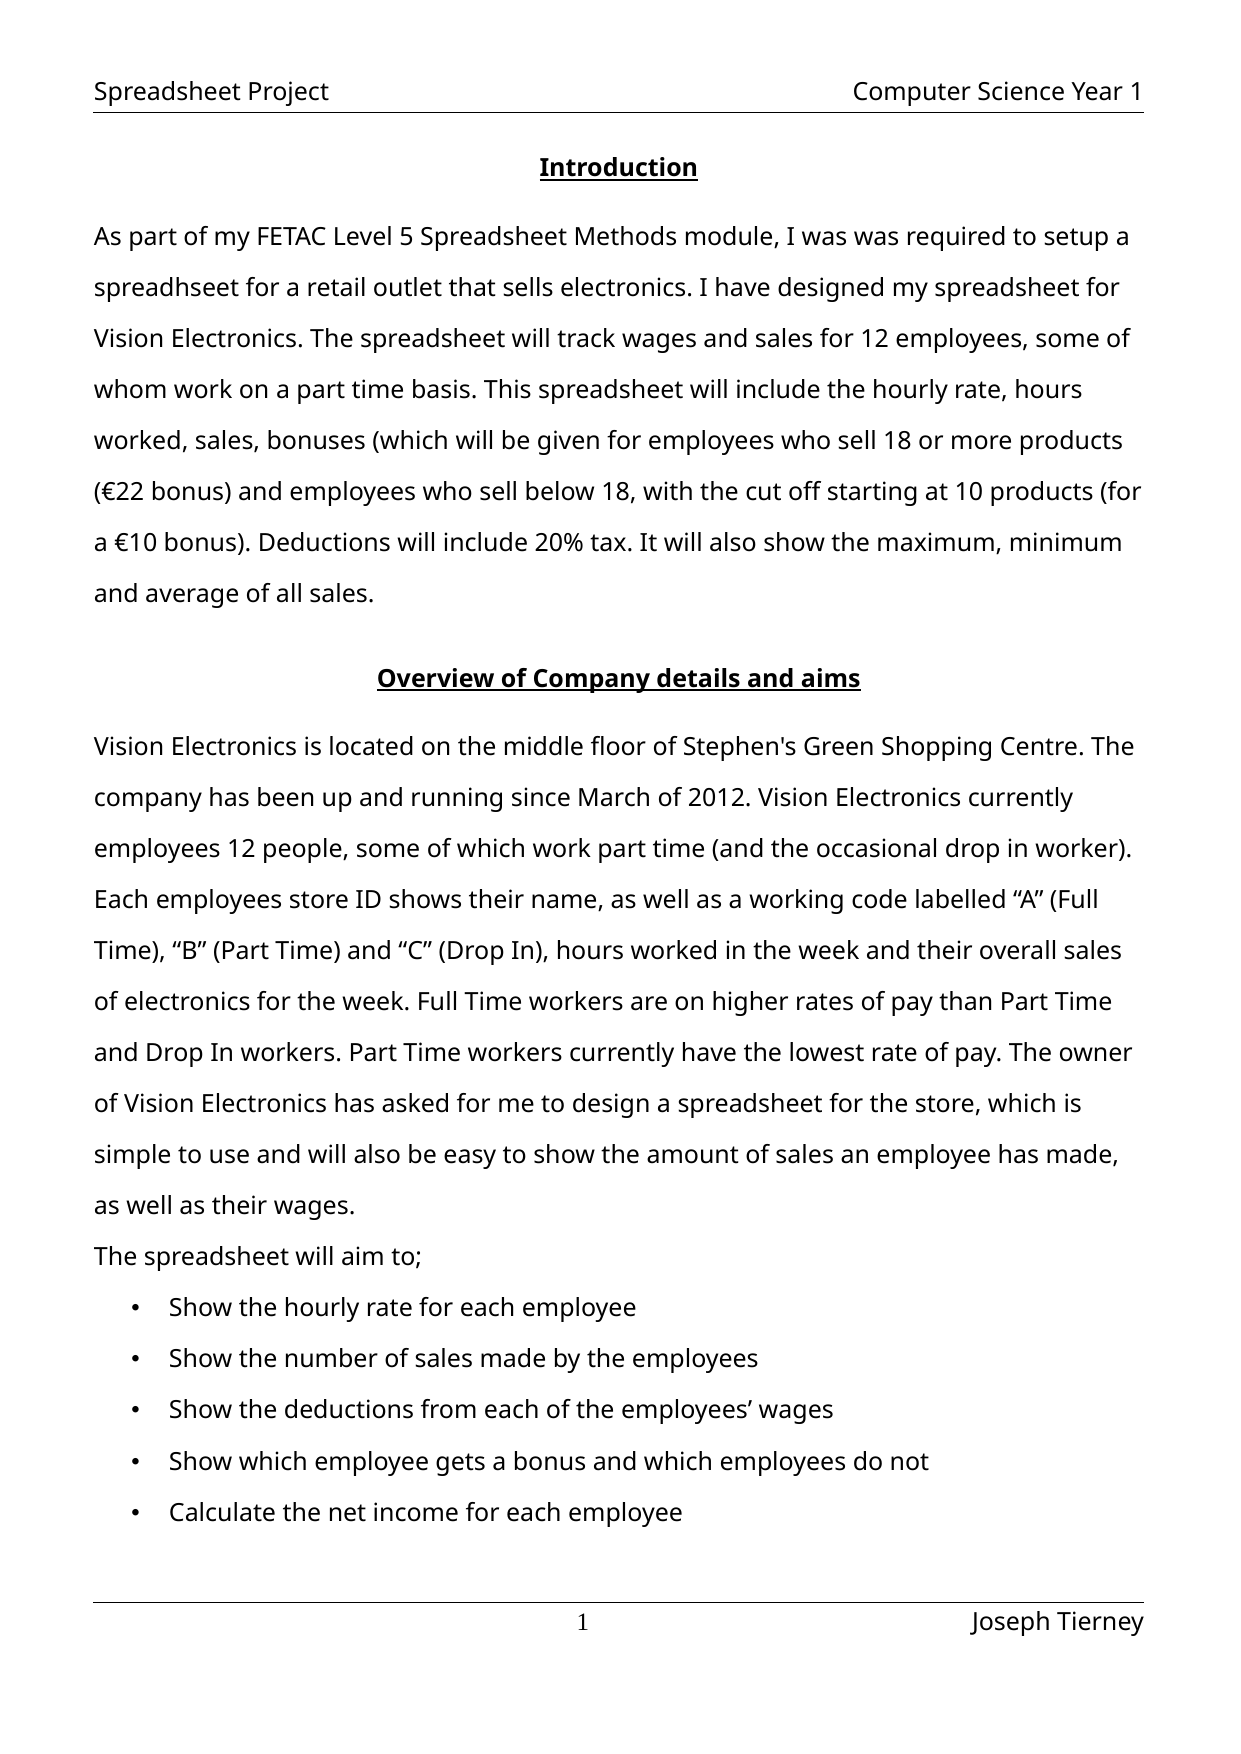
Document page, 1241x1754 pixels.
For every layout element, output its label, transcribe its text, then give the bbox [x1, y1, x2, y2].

list Show the hourly rate for each employee [131, 1290, 1144, 1324]
text Vision Electronics is located on the middle floor of Stephen's Green Shopping Centre. The company has been up and running since March of 2012. Vision Electronics currently employees 12 people, some of which work part time (and the occasional drop in worker). Each employees store ID shows their name, as well as a working code labelled “A” (Full Time), “B” (Part Time) and “C” (Drop In), hours worked in the week and their overall sales of electronics for the week. Full Time workers are on higher rates of pay than Part Time and Drop In workers. Part Time workers currently have the lowest rate of pay. The owner of Vision Electronics has asked for me to design a spreadsheet for the store, which is simple to use and will also be easy to show the amount of sales an employee has made, as well as their wages. [94, 729, 1144, 1222]
list Show which employee gets a bonus and which employees do not [131, 1443, 1144, 1477]
list Calculate the net income for each employee [131, 1494, 1144, 1528]
text Introduction [94, 150, 1144, 184]
list Show the deductions from each of the employees’ wages [131, 1392, 1144, 1426]
text Overview of Company details and aims [94, 661, 1144, 694]
text The spreadsheet will aim to; [94, 1239, 1144, 1273]
text As part of my FETAC Level 5 Spreadsheet Methods module, I was was required to setup a spreadhseet for a retail outlet that sells electronics. I have designed my spreadsheet for Vision Electronics. The spreadsheet will track wages and sales for 12 employees, some of whom work on a part time basis. This spreadsheet will include the hourly rate, hours worked, sales, bonuses (which will be given for employees who sell 18 or more products (€22 bonus) and employees who sell below 18, with the cut off starting at 10 products (for a €10 bonus). Deductions will include 20% tax. It will also show the maximum, minimum and average of all sales. [94, 218, 1144, 609]
list Show the number of sales made by the employees [131, 1341, 1144, 1375]
